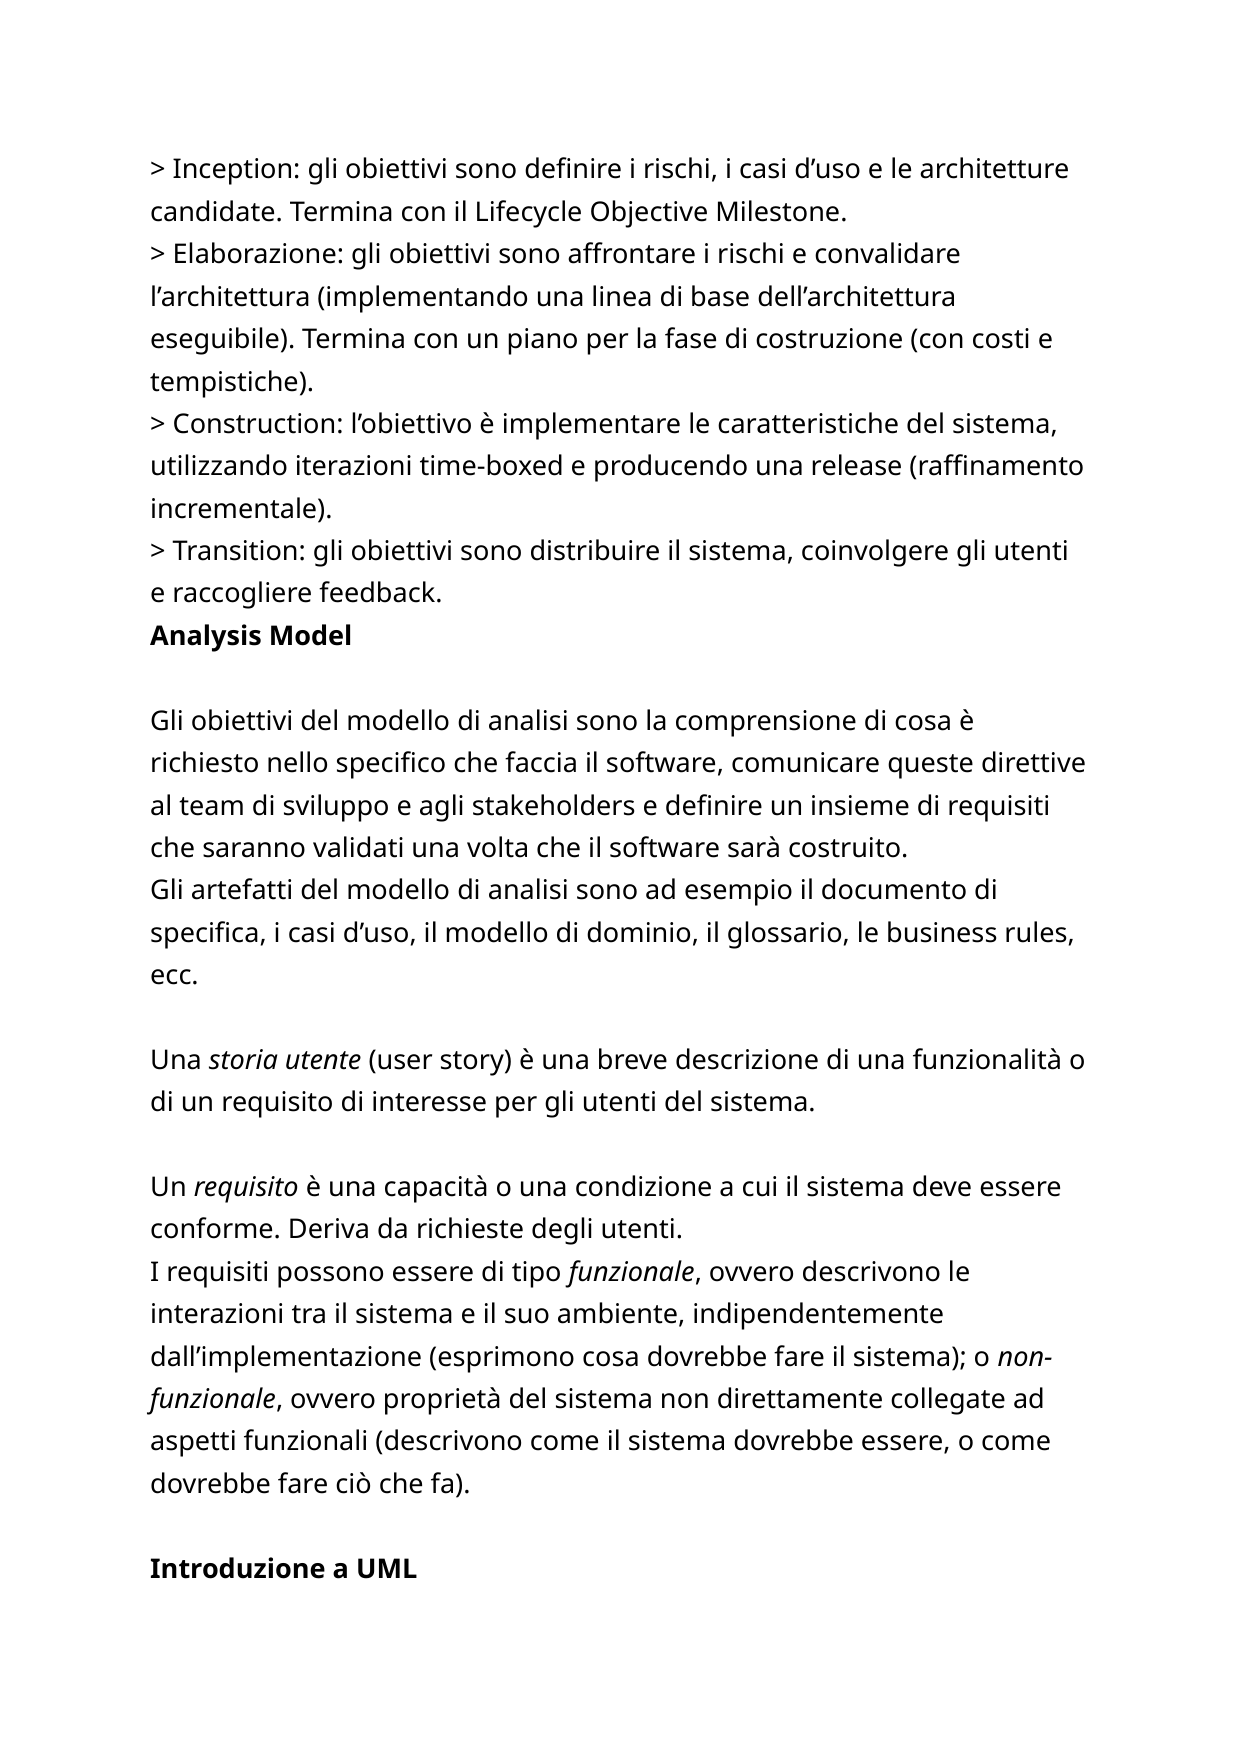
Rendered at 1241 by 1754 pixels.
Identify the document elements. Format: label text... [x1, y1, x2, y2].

text > Inception: gli obiettivi sono definire i rischi, i casi d’uso e le architetture candidate. Termina con il Lifecycle Objective Milestone. [150, 150, 1090, 229]
text > Transition: gli obiettivi sono distribuire il sistema, coinvolgere gli utenti e raccogliere feedback. [150, 532, 1090, 611]
text Introduzione a UML [150, 1549, 1090, 1586]
text > Elaborazione: gli obiettivi sono affrontare i rischi e convalidare l’architettura (implementando una linea di base dell’architettura eseguibile). Termina con un piano per la fase di costruzione (con costi e tempistiche). [150, 235, 1090, 399]
text > Construction: l’obiettivo è implementare le caratteristiche del sistema, utilizzando iterazioni time-boxed e producendo una release (raffinamento incrementale). [150, 404, 1090, 526]
text Gli obiettivi del modello di analisi sono la comprensione di cosa è richiesto nello specifico che faccia il software, comunicare queste direttive al team di sviluppo e agli stakeholders e definire un insieme di requisiti che saranno validati una volta che il software sarà costruito. [150, 701, 1090, 865]
text Una storia utente (user story) è una breve descrizione di una funzionalità o di un requisito di interesse per gli utenti del sistema. [150, 1040, 1090, 1119]
text Un requisito è una capacità o una condizione a cui il sistema deve essere conforme. Deriva da richieste degli utenti. [150, 1167, 1090, 1247]
text Gli artefatti del modello di analisi sono ad esempio il documento di specifica, i casi d’uso, il modello di dominio, il glossario, le business rules, ecc. [150, 871, 1090, 992]
text Analysis Model [150, 616, 1090, 653]
text I requisiti possono essere di tipo funzionale, ovvero descrivono le interazioni tra il sistema e il suo ambiente, indipendentemente dall’implementazione (esprimono cosa dovrebbe fare il sistema); o non-funzionale, ovvero proprietà del sistema non direttamente collegate ad aspetti funzionali (descrivono come il sistema dovrebbe essere, o come dovrebbe fare ciò che fa). [150, 1252, 1090, 1501]
